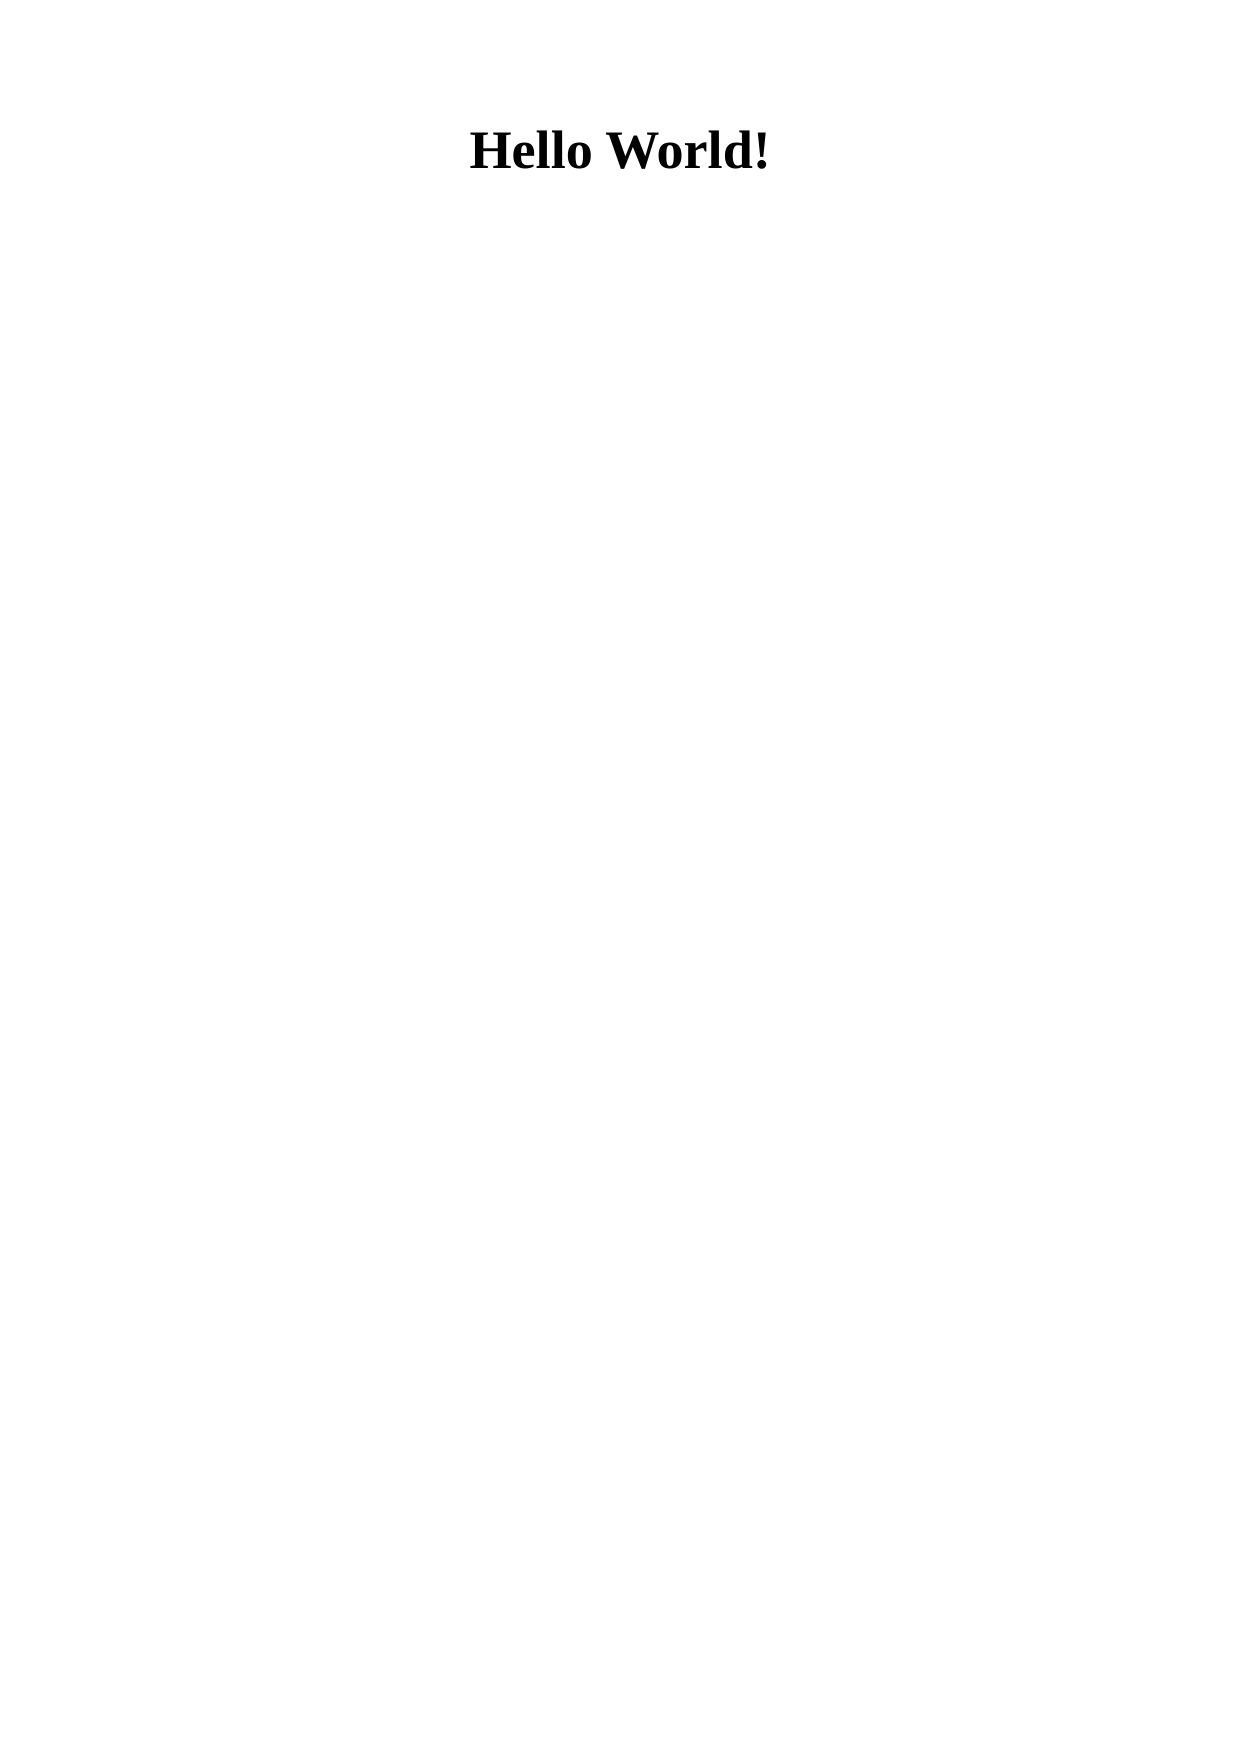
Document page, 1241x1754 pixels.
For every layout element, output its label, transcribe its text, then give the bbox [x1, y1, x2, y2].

text Hello World! [118, 118, 1122, 180]
